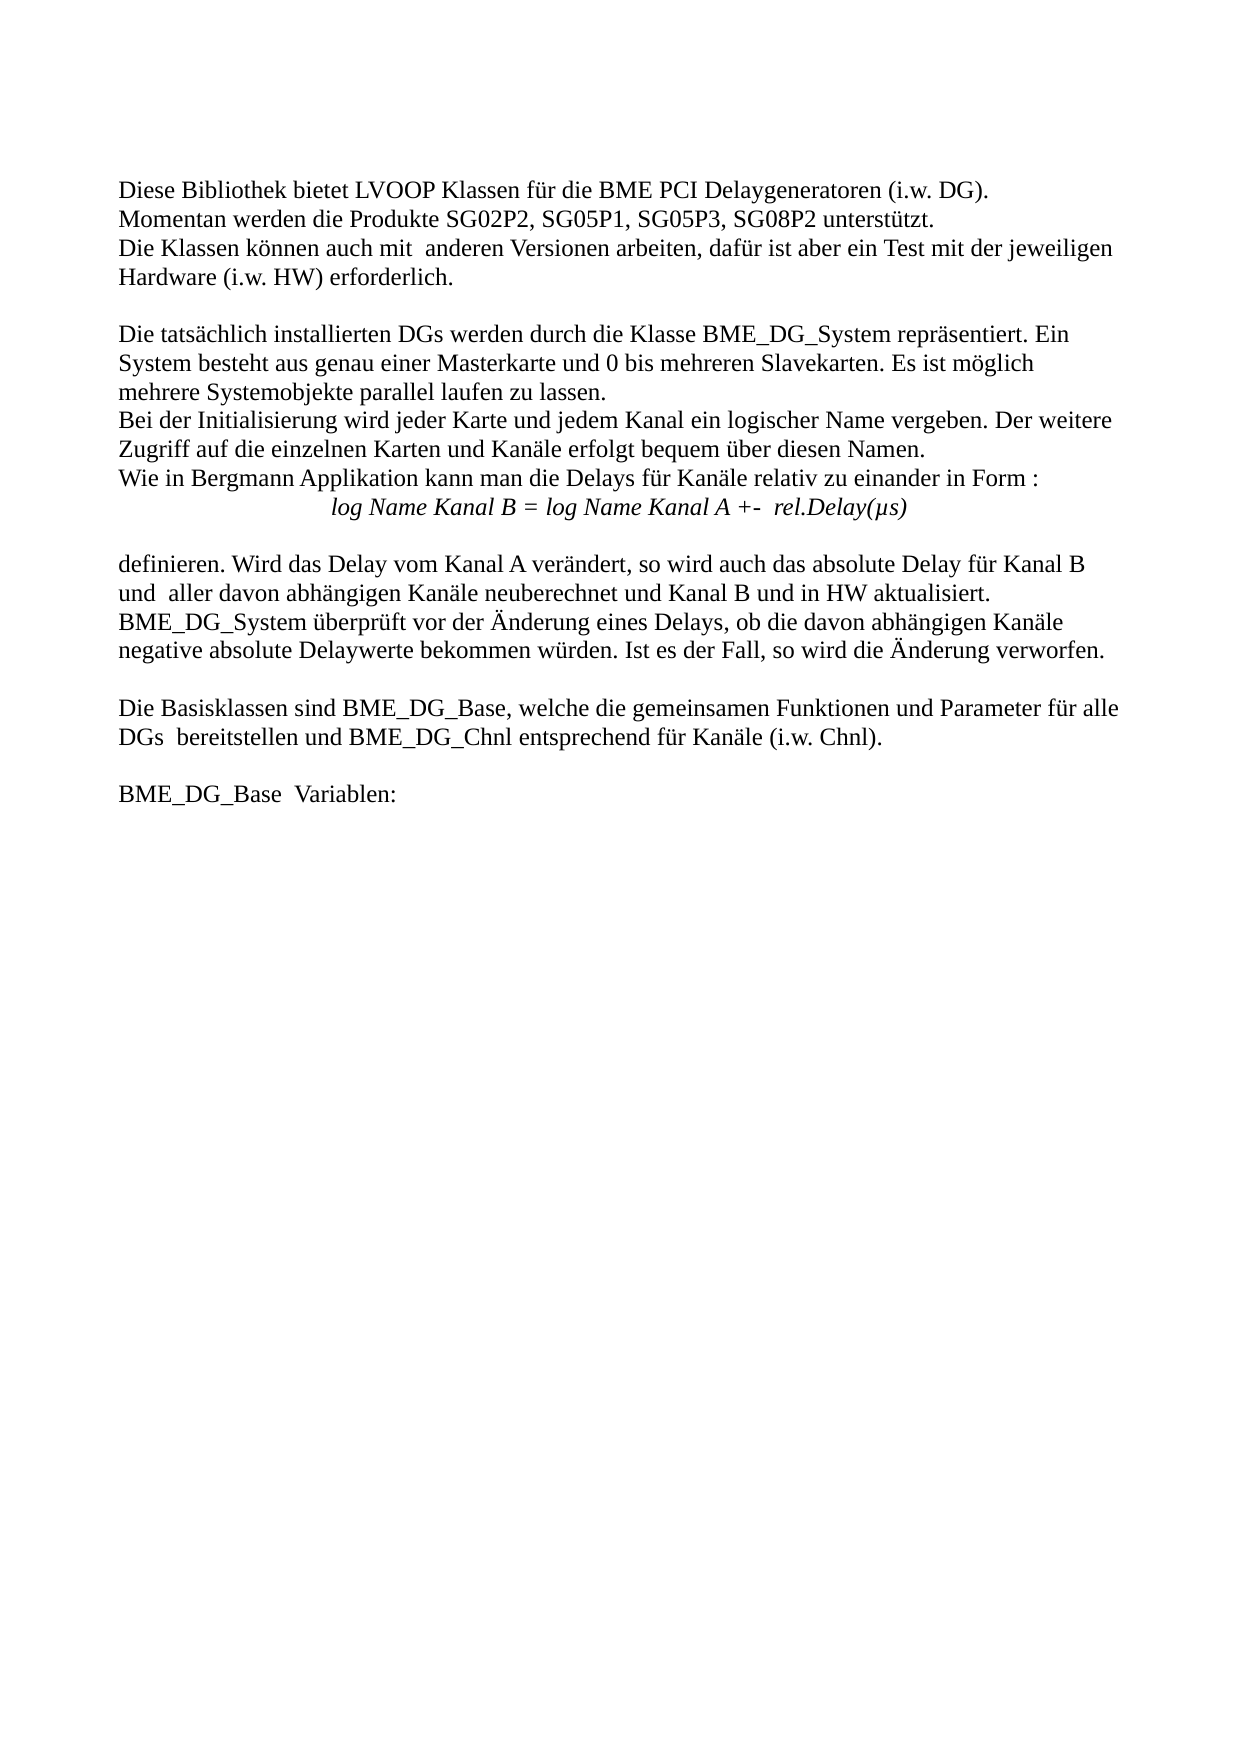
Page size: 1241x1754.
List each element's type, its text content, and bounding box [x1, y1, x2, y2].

text Diese Bibliothek bietet LVOOP Klassen für die BME PCI Delaygeneratoren (i.w. DG). [118, 176, 1122, 204]
text Wie in Bergmann Applikation kann man die Delays für Kanäle relativ zu einander in Form : [118, 463, 1122, 492]
text log Name Kanal B = log Name Kanal A +- rel.Delay(µs) [118, 492, 1122, 521]
text Die Basisklassen sind BME_DG_Base, welche die gemeinsamen Funktionen und Parameter für alle DGs bereitstellen und BME_DG_Chnl entsprechend für Kanäle (i.w. Chnl). [118, 693, 1122, 751]
text BME_DG_Base Variablen: [118, 779, 1122, 808]
text Momentan werden die Produkte SG02P2, SG05P1, SG05P3, SG08P2 unterstützt. [118, 204, 1122, 233]
text definieren. Wird das Delay vom Kanal A verändert, so wird auch das absolute Delay für Kanal B und aller davon abhängigen Kanäle neuberechnet und Kanal B und in HW aktualisiert. BME_DG_System überprüft vor der Änderung eines Delays, ob die davon abhängigen Kanäle negative absolute Delaywerte bekommen würden. Ist es der Fall, so wird die Änderung verworfen. [118, 549, 1122, 664]
text Bei der Initialisierung wird jeder Karte und jedem Kanal ein logischer Name vergeben. Der weitere Zugriff auf die einzelnen Karten und Kanäle erfolgt bequem über diesen Namen. [118, 406, 1122, 463]
text Die Klassen können auch mit anderen Versionen arbeiten, dafür ist aber ein Test mit der jeweiligen Hardware (i.w. HW) erforderlich. [118, 233, 1122, 291]
text Die tatsächlich installierten DGs werden durch die Klasse BME_DG_System repräsentiert. Ein System besteht aus genau einer Masterkarte und 0 bis mehreren Slavekarten. Es ist möglich mehrere Systemobjekte parallel laufen zu lassen. [118, 319, 1122, 406]
